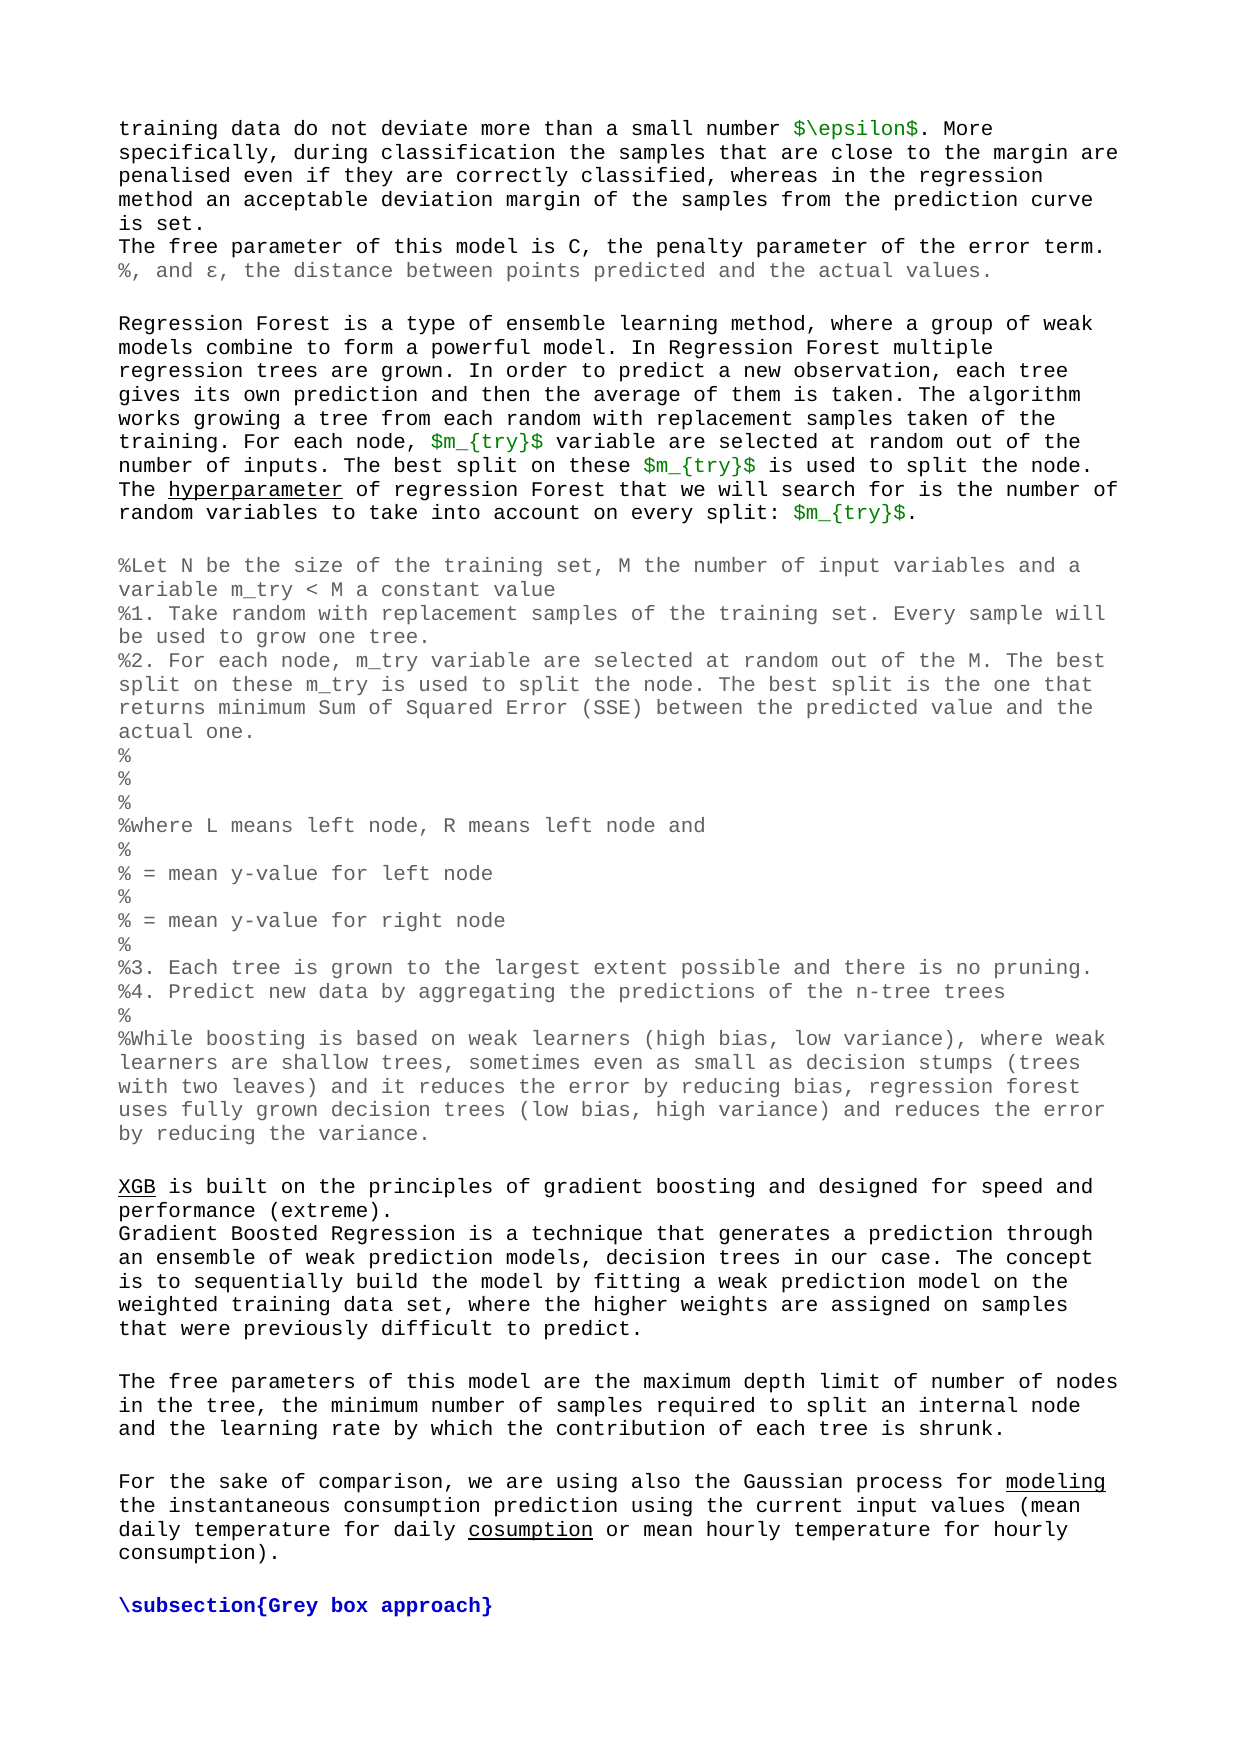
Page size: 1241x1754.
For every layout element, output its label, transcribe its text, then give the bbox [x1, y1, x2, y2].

text %Let N be the size of the training set, M the number of input variables and a variable m_try < M a constant value [118, 555, 1122, 603]
text % [118, 792, 1122, 816]
text % [118, 744, 1122, 768]
text %2. For each node, m_try variable are selected at random out of the M. The best split on these m_try is used to split the node. The best split is the one that returns minimum Sum of Squared Error (SSE) between the predicted value and the actual one. [118, 650, 1122, 744]
text %3. Each tree is grown to the largest extent possible and there is no pruning. [118, 957, 1122, 981]
text % [118, 1005, 1122, 1028]
text training data do not deviate more than a small number $\epsilon$. More specifically, during classification the samples that are close to the margin are penalised even if they are correctly classified, whereas in the regression method an acceptable deviation margin of the samples from the prediction curve is set. [118, 118, 1122, 236]
text Regression Forest is a type of ensemble learning method, where a group of weak models combine to form a powerful model. In Regression Forest multiple regression trees are grown. In order to predict a new observation, each tree gives its own prediction and then the average of them is taken. The algorithm works growing a tree from each random with replacement samples taken of the training. For each node, $m_{try}$ variable are selected at random out of the number of inputs. The best split on these $m_{try}$ is used to split the node. The hyperparameter of regression Forest that we will search for is the number of random variables to take into account on every split: $m_{try}$. [118, 313, 1122, 526]
text %4. Predict new data by aggregating the predictions of the n-tree trees [118, 981, 1122, 1005]
text % = mean y-value for left node [118, 863, 1122, 886]
text % [118, 886, 1122, 910]
text %where L means left node, R means left node and [118, 816, 1122, 839]
text % [118, 839, 1122, 863]
text % [118, 768, 1122, 792]
text % [118, 934, 1122, 957]
text \subsection{Grey box approach} [118, 1596, 1122, 1619]
text The free parameter of this model is C, the penalty parameter of the error term.%, and ε, the distance between points predicted and the actual values. [118, 236, 1122, 284]
text %1. Take random with replacement samples of the training set. Every sample will be used to grow one tree. [118, 603, 1122, 650]
text XGB is built on the principles of gradient boosting and designed for speed and performance (extreme). [118, 1176, 1122, 1223]
text Gradient Boosted Regression is a technique that generates a prediction through an ensemble of weak prediction models, decision trees in our case. The concept is to sequentially build the model by fitting a weak prediction model on the weighted training data set, where the higher weights are assigned on samples that were previously difficult to predict. [118, 1223, 1122, 1342]
text For the sake of comparison, we are using also the Gaussian process for modeling the instantaneous consumption prediction using the current input values (mean daily temperature for daily cosumption or mean hourly temperature for hourly consumption). [118, 1471, 1122, 1566]
text % = mean y-value for right node [118, 910, 1122, 934]
text %While boosting is based on weak learners (high bias, low variance), where weak learners are shallow trees, sometimes even as small as decision stumps (trees with two leaves) and it reduces the error by reducing bias, regression forest uses fully grown decision trees (low bias, high variance) and reduces the error by reducing the variance. [118, 1028, 1122, 1147]
text The free parameters of this model are the maximum depth limit of number of nodes in the tree, the minimum number of samples required to split an internal node and the learning rate by which the contribution of each tree is shrunk. [118, 1371, 1122, 1442]
